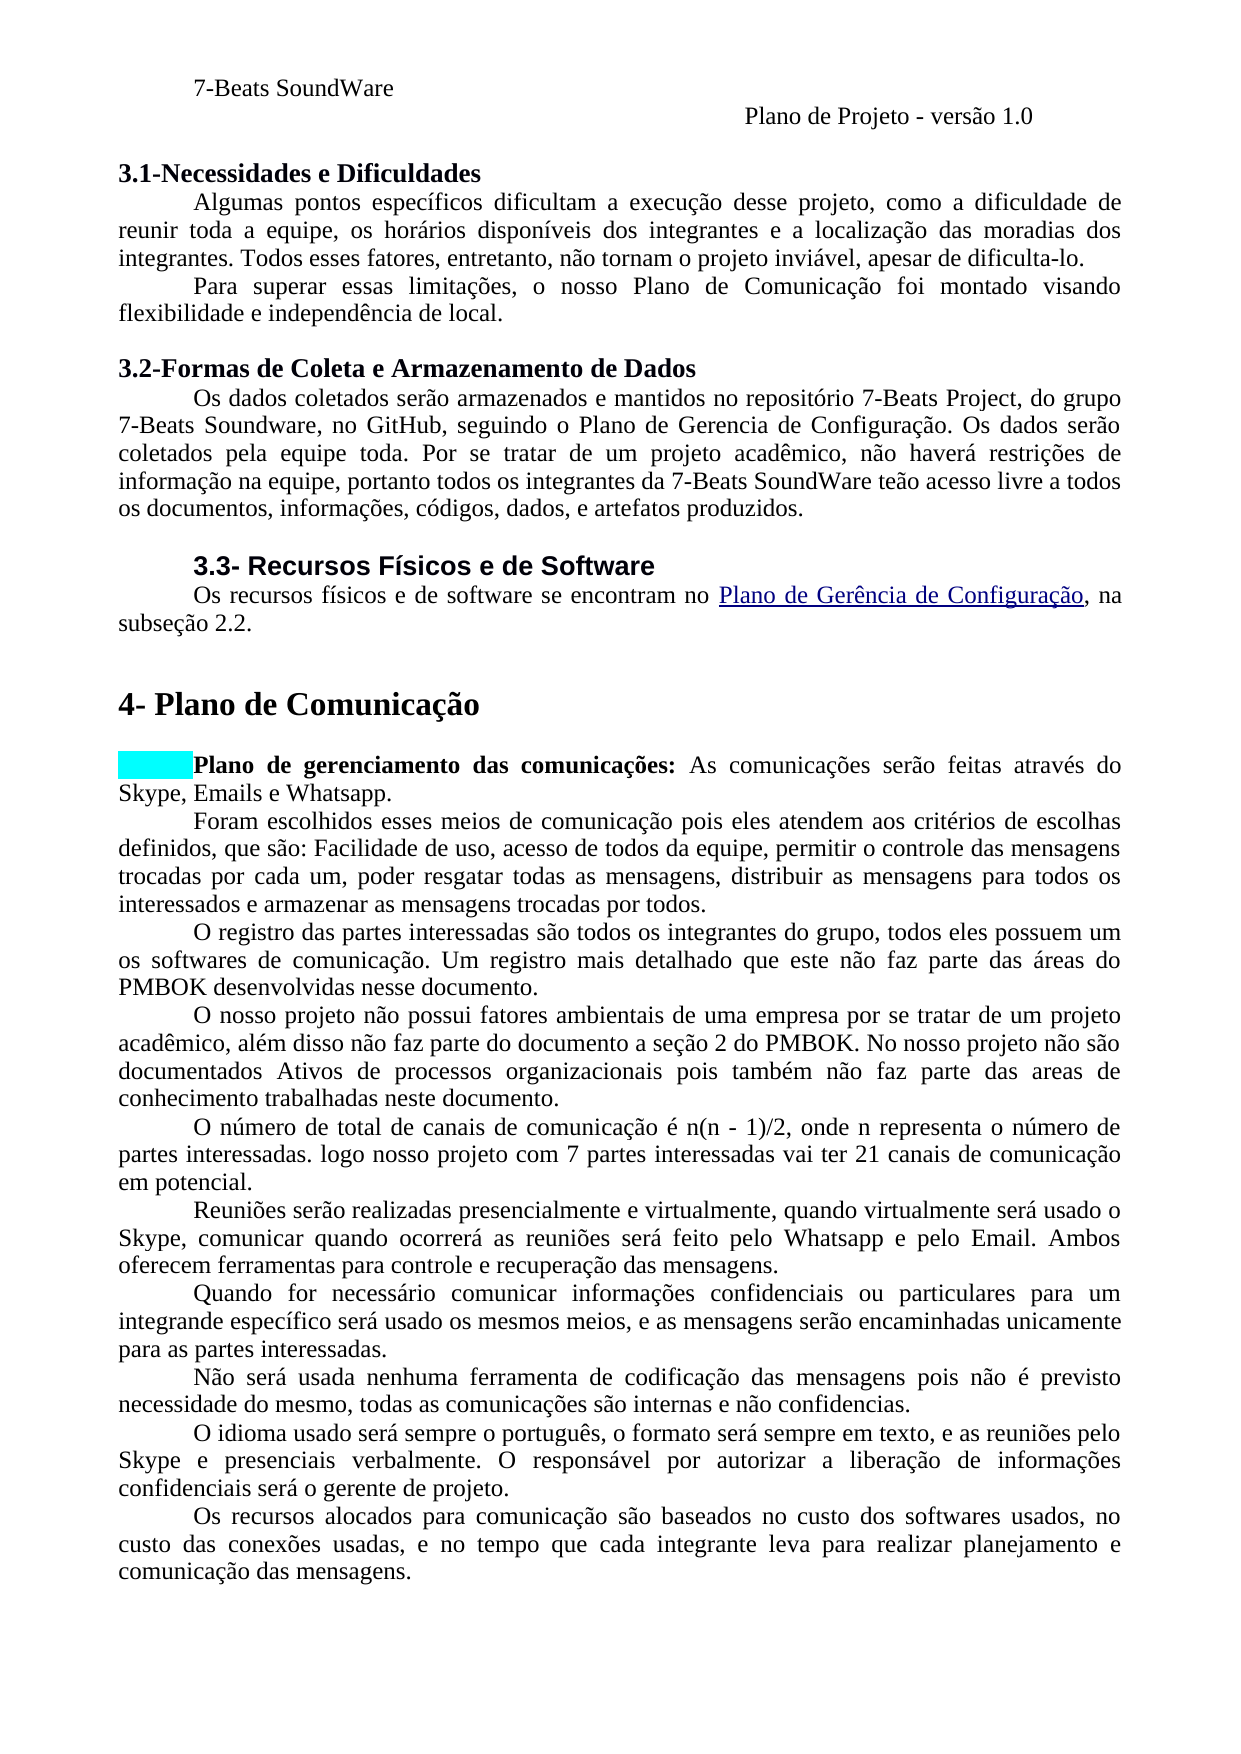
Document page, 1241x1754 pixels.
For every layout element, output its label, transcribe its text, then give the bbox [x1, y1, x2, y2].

text Plano de gerenciamento das comunicações: As comunicações serão feitas através do Skype, Emails e Whatsapp. [118, 751, 1122, 807]
text O nosso projeto não possui fatores ambientais de uma empresa por se tratar de um projeto acadêmico, além disso não faz parte do documento a seção 2 do PMBOK. No nosso projeto não são documentados Ativos de processos organizacionais pois também não faz parte das areas de conhecimento trabalhadas neste documento. [118, 1001, 1122, 1112]
text Foram escolhidos esses meios de comunicação pois eles atendem aos critérios de escolhas definidos, que são: Facilidade de uso, acesso de todos da equipe, permitir o controle das mensagens trocadas por cada um, poder resgatar todas as mensagens, distribuir as mensagens para todos os interessados e armazenar as mensagens trocadas por todos. [118, 807, 1122, 918]
subtitle 3.3- Recursos Físicos e de Software [118, 551, 1122, 581]
text Reuniões serão realizadas presencialmente e virtualmente, quando virtualmente será usado o Skype, comunicar quando ocorrerá as reuniões será feito pelo Whatsapp e pelo Email. Ambos oferecem ferramentas para controle e recuperação das mensagens. [118, 1196, 1122, 1279]
text Os recursos alocados para comunicação são baseados no custo dos softwares usados, no custo das conexões usadas, e no tempo que cada integrante leva para realizar planejamento e comunicação das mensagens. [118, 1502, 1122, 1585]
text O idioma usado será sempre o português, o formato será sempre em texto, e as reuniões pelo Skype e presenciais verbalmente. O responsável por autorizar a liberação de informações confidenciais será o gerente de projeto. [118, 1419, 1122, 1502]
subtitle 4- Plano de Comunicação [118, 686, 1122, 723]
text Os dados coletados serão armazenados e mantidos no repositório 7-Beats Project, do grupo 7-Beats Soundware, no GitHub, seguindo o Plano de Gerencia de Configuração. Os dados serão coletados pela equipe toda. Por se tratar de um projeto acadêmico, não haverá restrições de informação na equipe, portanto todos os integrantes da 7-Beats SoundWare teão acesso livre a todos os documentos, informações, códigos, dados, e artefatos produzidos. [118, 384, 1122, 522]
text O registro das partes interessadas são todos os integrantes do grupo, todos eles possuem um os softwares de comunicação. Um registro mais detalhado que este não faz parte das áreas do PMBOK desenvolvidas nesse documento. [118, 918, 1122, 1001]
subtitle 3.1-Necessidades e Dificuldades [118, 158, 1122, 188]
subtitle 3.2-Formas de Coleta e Armazenamento de Dados [118, 353, 1122, 383]
text Os recursos físicos e de software se encontram no Plano de Gerência de Configuração, na subseção 2.2. [118, 581, 1122, 637]
text O número de total de canais de comunicação é n(n - 1)/2, onde n representa o número de partes interessadas. logo nosso projeto com 7 partes interessadas vai ter 21 canais de comunicação em potencial. [118, 1113, 1122, 1196]
text Para superar essas limitações, o nosso Plano de Comunicação foi montado visando flexibilidade e independência de local. [118, 272, 1122, 327]
text Não será usada nenhuma ferramenta de codificação das mensagens pois não é previsto necessidade do mesmo, todas as comunicações são internas e não confidencias. [118, 1363, 1122, 1418]
text Algumas pontos específicos dificultam a execução desse projeto, como a dificuldade de reunir toda a equipe, os horários disponíveis dos integrantes e a localização das moradias dos integrantes. Todos esses fatores, entretanto, não tornam o projeto inviável, apesar de dificulta-lo. [118, 188, 1122, 271]
text Quando for necessário comunicar informações confidenciais ou particulares para um integrande específico será usado os mesmos meios, e as mensagens serão encaminhadas unicamente para as partes interessadas. [118, 1279, 1122, 1363]
